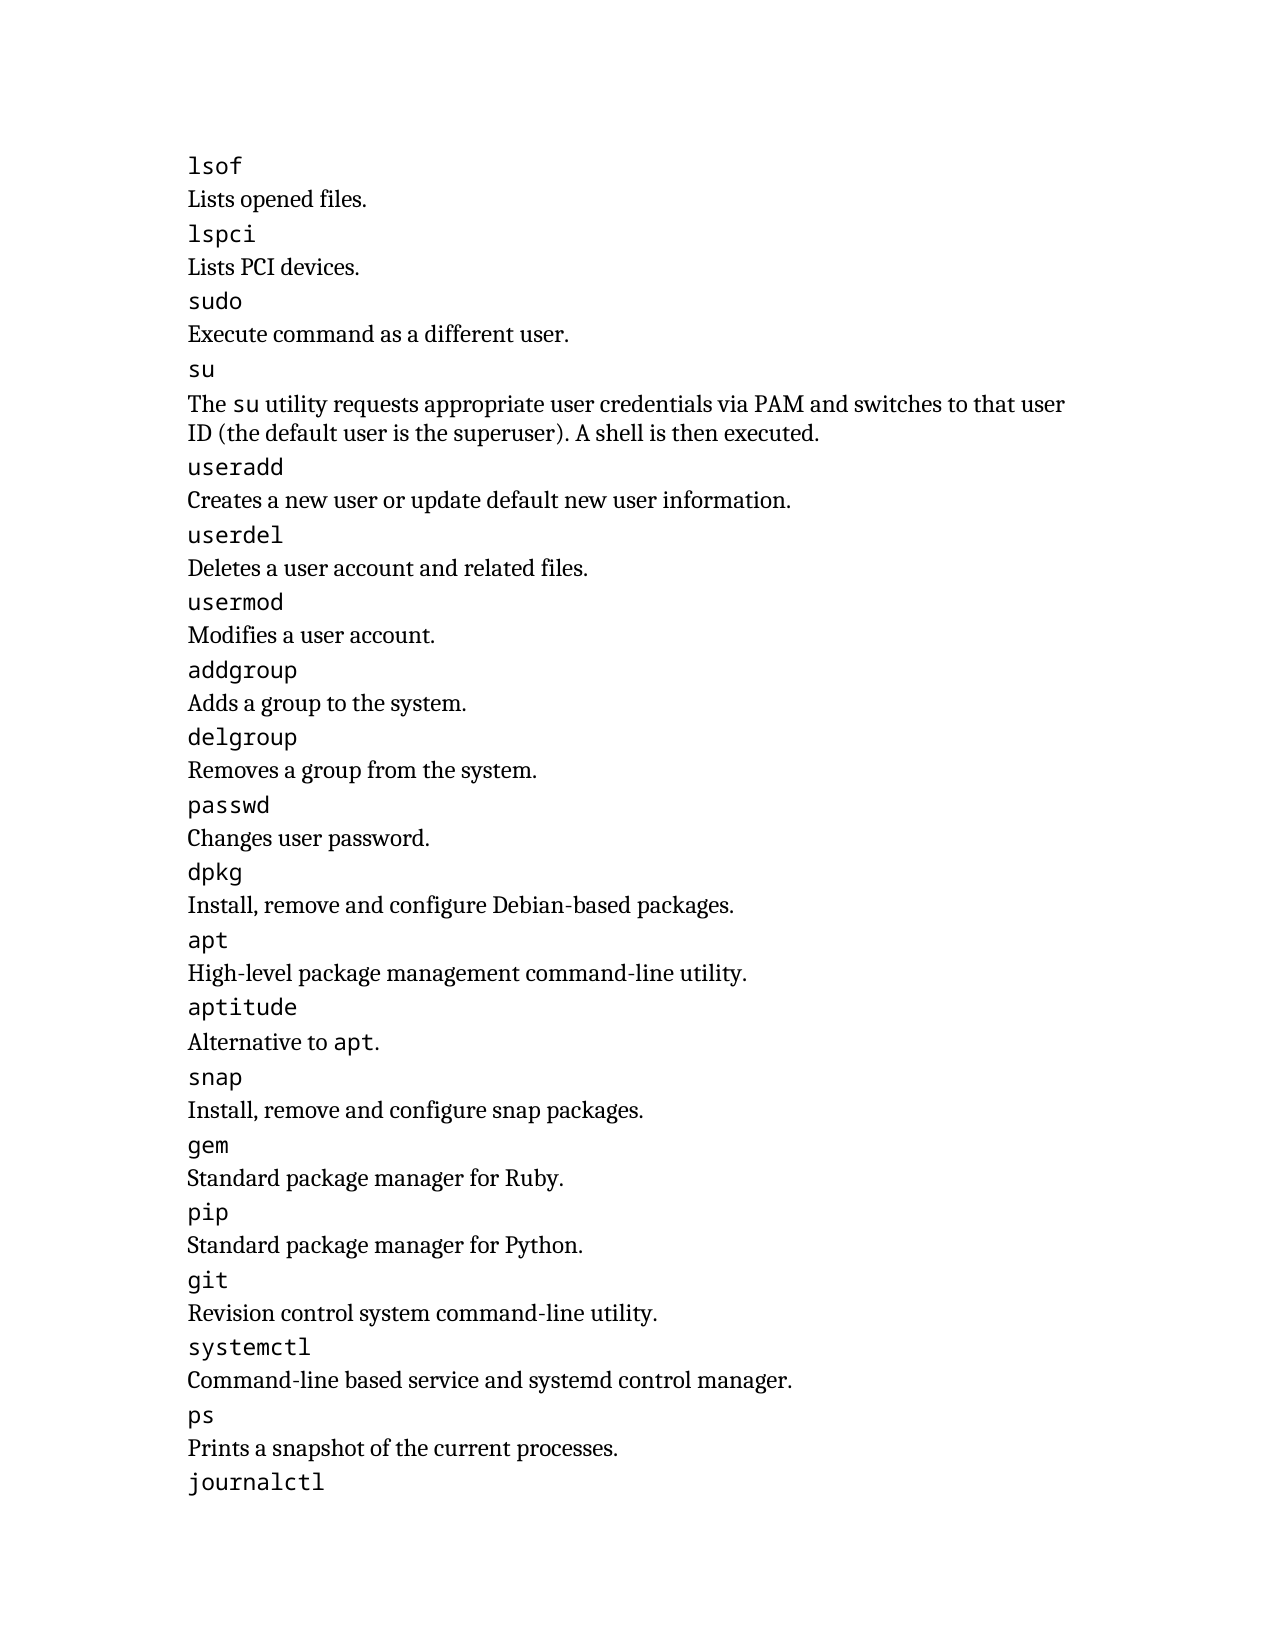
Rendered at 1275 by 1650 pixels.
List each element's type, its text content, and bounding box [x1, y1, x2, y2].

text Creates a new user or update default new user information. [187, 486, 1087, 515]
text Lists PCI devices. [187, 252, 1087, 281]
text Lists opened files. [187, 185, 1087, 214]
text gem [187, 1129, 1087, 1160]
text Deletes a user account and related files. [187, 554, 1087, 582]
text Execute command as a different user. [187, 320, 1087, 349]
text aptitude [187, 991, 1087, 1022]
text Standard package manager for Ruby. [187, 1164, 1087, 1192]
text su [187, 352, 1087, 384]
text apt [187, 924, 1087, 955]
text journalctl [187, 1466, 1087, 1497]
text Modifies a user account. [187, 621, 1087, 650]
text lspci [187, 217, 1087, 249]
text passwd [187, 789, 1087, 820]
text Command-line based service and systemd control manager. [187, 1366, 1087, 1395]
text Standard package manager for Python. [187, 1231, 1087, 1260]
text Alternative to apt. [187, 1026, 1087, 1057]
text systemctl [187, 1331, 1087, 1362]
text lsof [187, 150, 1087, 181]
text userdel [187, 519, 1087, 550]
text Install, remove and configure snap packages. [187, 1096, 1087, 1125]
text The su utility requests appropriate user credentials via PAM and switches to that user ID (the default user is the superuser). A shell is then executed. [187, 387, 1087, 447]
text delgroup [187, 721, 1087, 752]
text Prints a snapshot of the current processes. [187, 1434, 1087, 1462]
text Removes a group from the system. [187, 756, 1087, 785]
text High-level package management command-line utility. [187, 959, 1087, 987]
text Changes user password. [187, 824, 1087, 852]
text Adds a group to the system. [187, 689, 1087, 717]
text pip [187, 1196, 1087, 1227]
text Install, remove and configure Debian-based packages. [187, 891, 1087, 920]
text dpkg [187, 856, 1087, 887]
text git [187, 1264, 1087, 1295]
text Revision control system command-line utility. [187, 1299, 1087, 1327]
text addgroup [187, 654, 1087, 685]
text useradd [187, 451, 1087, 482]
text usermod [187, 586, 1087, 617]
text ps [187, 1399, 1087, 1430]
text snap [187, 1061, 1087, 1092]
text sudo [187, 285, 1087, 316]
